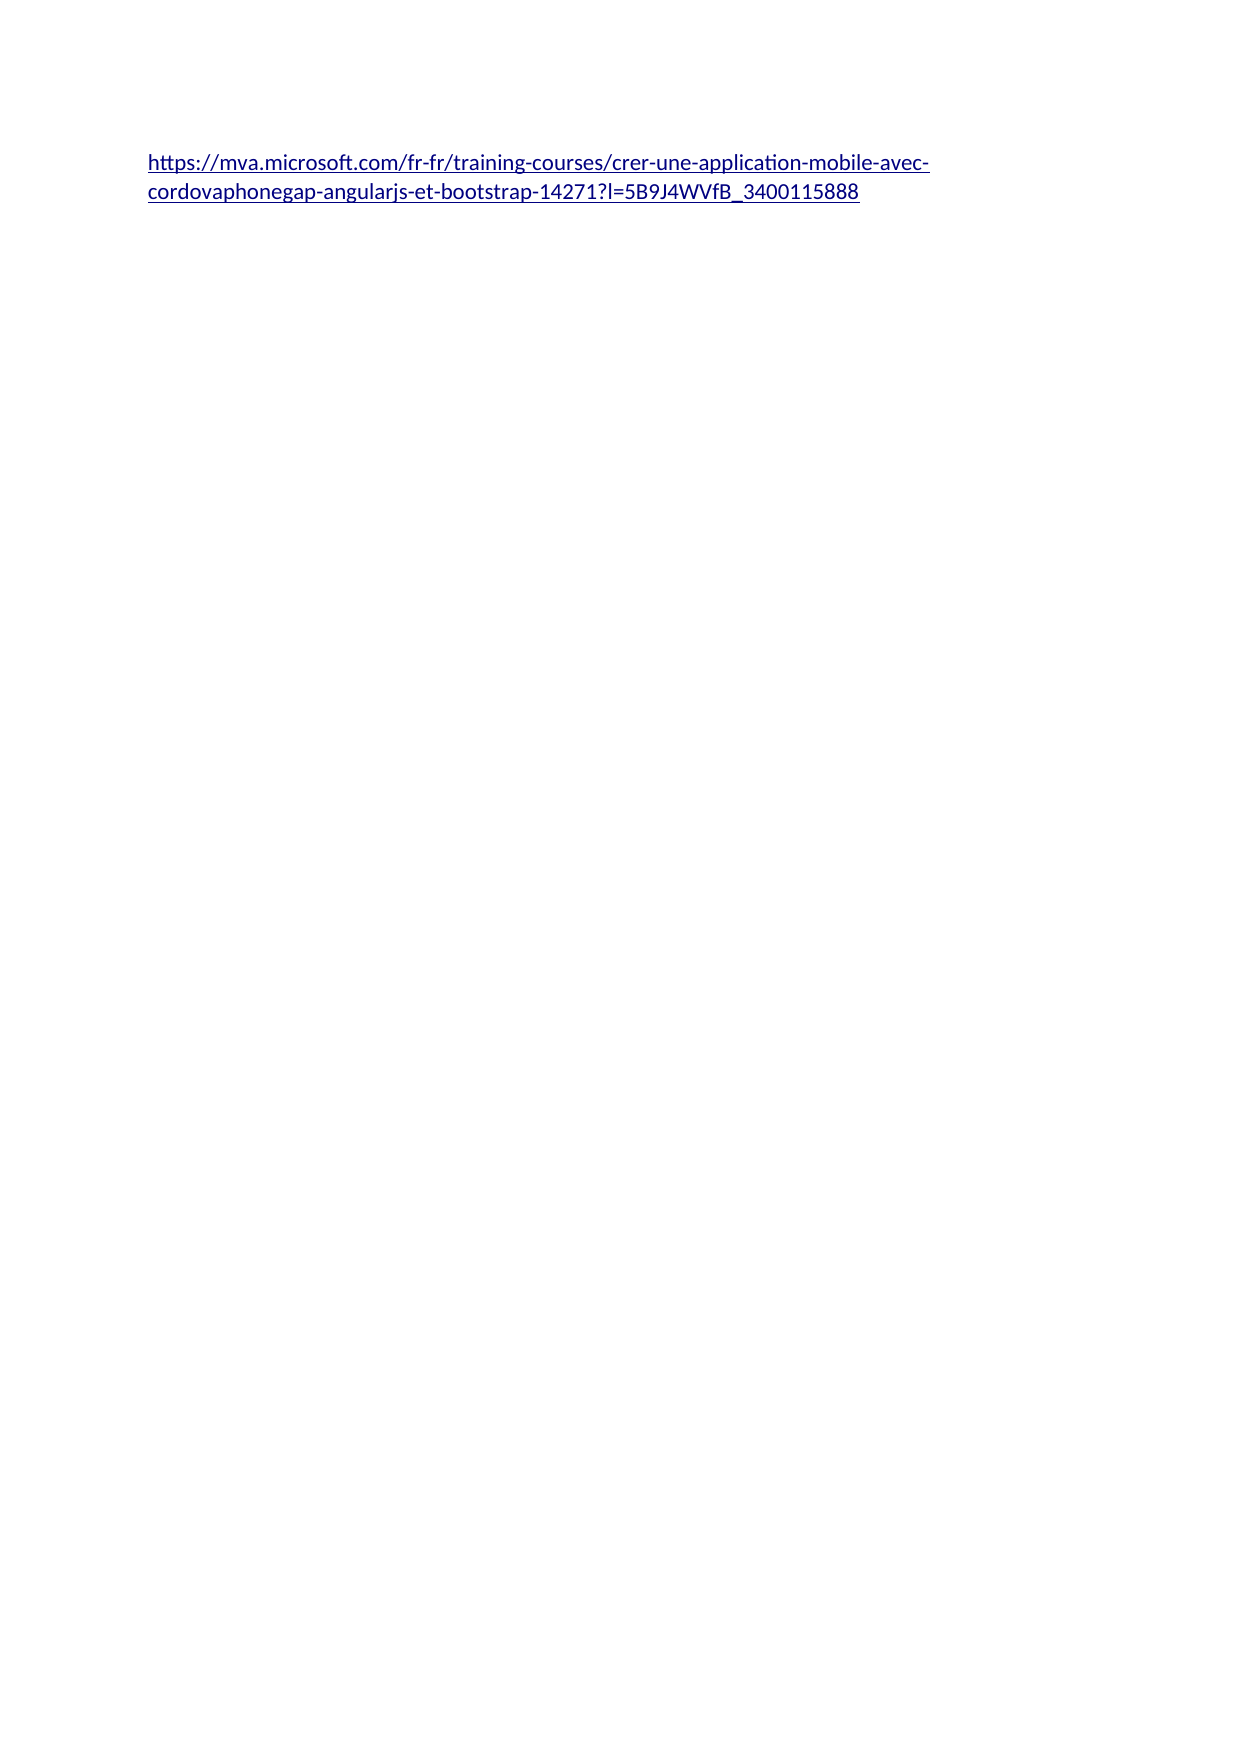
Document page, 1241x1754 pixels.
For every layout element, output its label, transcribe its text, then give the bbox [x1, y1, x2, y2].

text https://mva.microsoft.com/fr-fr/training-courses/crer-une-application-mobile-avec-cordovaphonegap-angularjs-et-bootstrap-14271?l=5B9J4WVfB_3400115888 [148, 148, 1093, 206]
